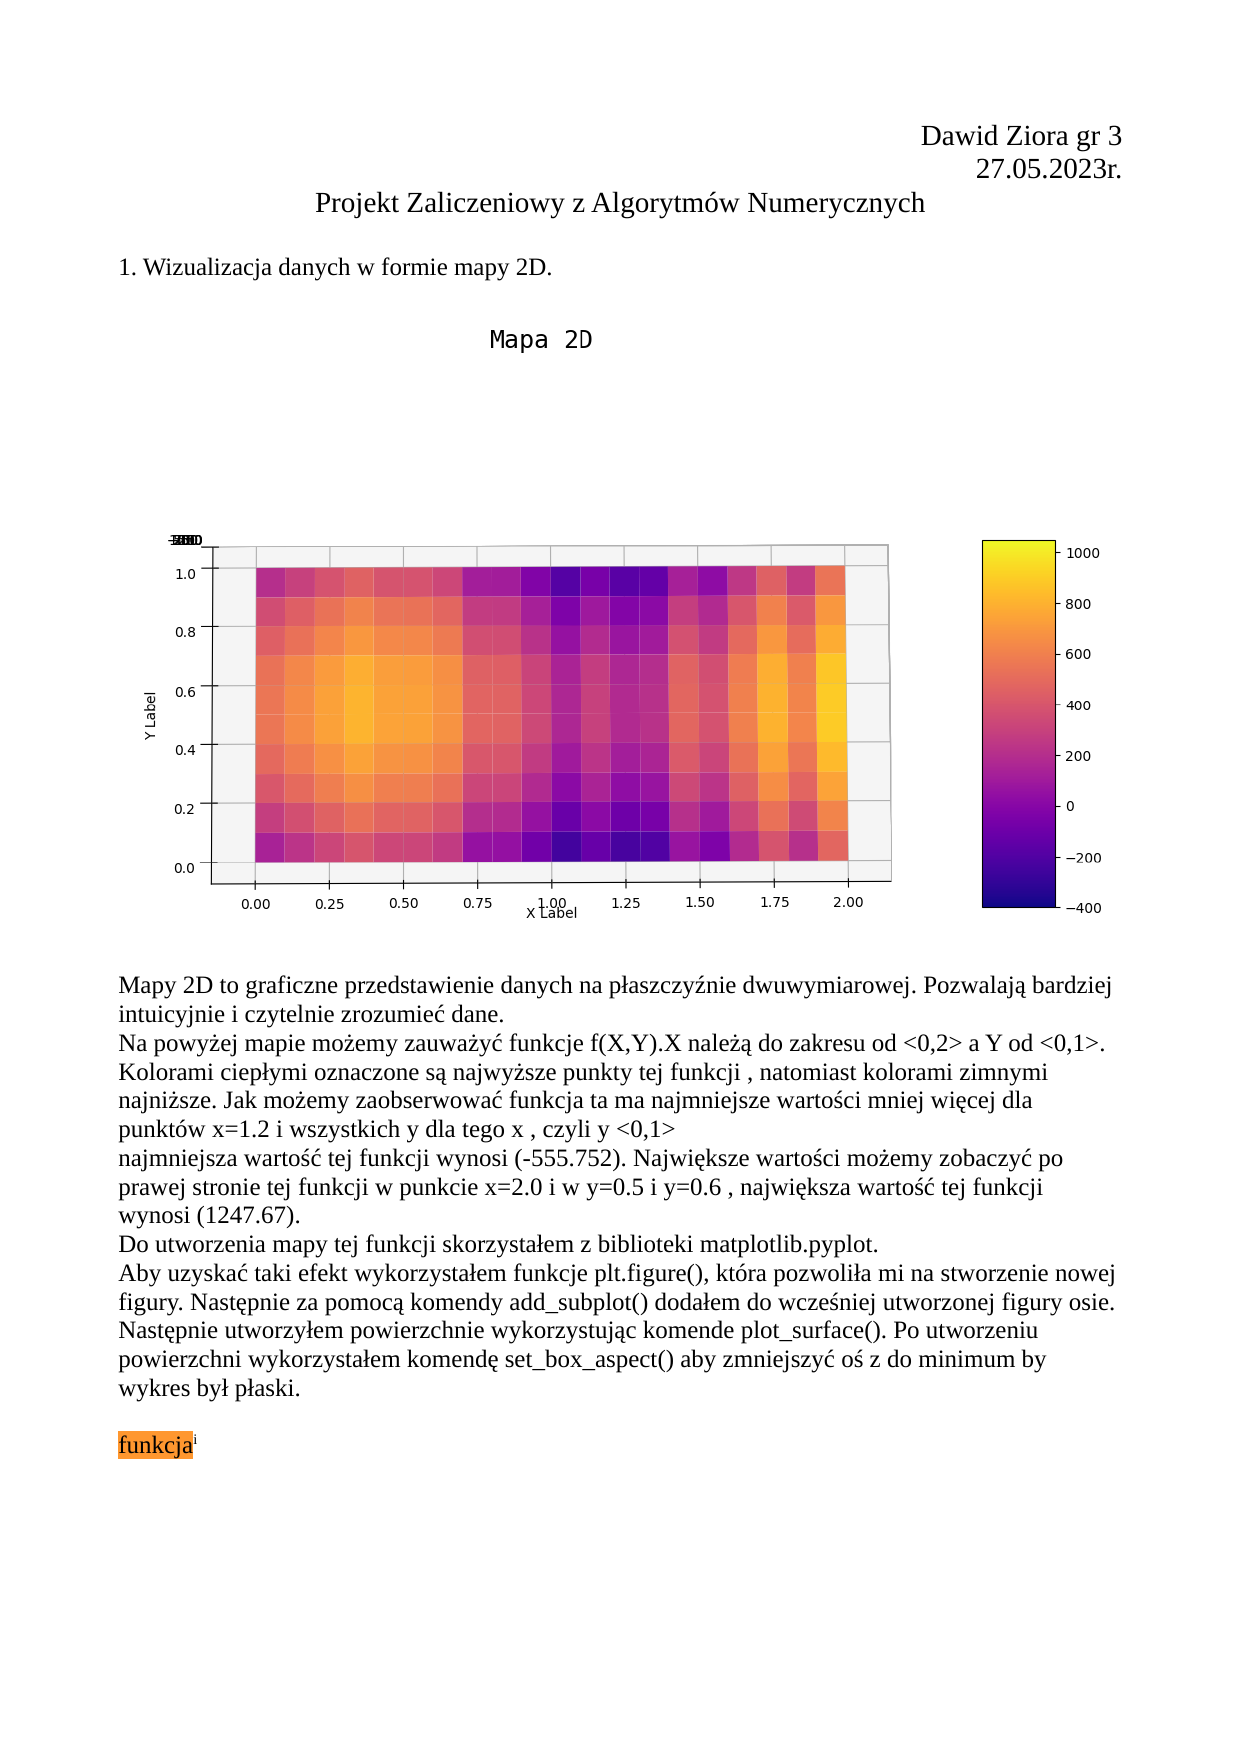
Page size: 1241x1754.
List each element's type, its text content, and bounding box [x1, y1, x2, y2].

text 27.05.2023r. [118, 152, 1122, 185]
picture [118, 309, 1123, 942]
text najmniejsza wartość tej funkcji wynosi (-555.752). Największe wartości możemy zobaczyć po prawej stronie tej funkcji w punkcie x=2.0 i w y=0.5 i y=0.6 , największa wartość tej funkcji wynosi (1247.67). Do utworzenia mapy tej funkcji skorzystałem z biblioteki matplotlib.pyplot. [118, 1143, 1122, 1258]
text 1. Wizualizacja danych w formie mapy 2D. [118, 252, 1122, 281]
text Dawid Ziora gr 3 [118, 118, 1122, 152]
text Projekt Zaliczeniowy z Algorytmów Numerycznych [118, 185, 1122, 219]
text funkcja [118, 1431, 1122, 1459]
text Mapy 2D to graficzne przedstawienie danych na płaszczyźnie dwuwymiarowej. Pozwalają bardziej intuicyjnie i czytelnie zrozumieć dane. Na powyżej mapie możemy zauważyć funkcje f(X,Y).X należą do zakresu od <0,2> a Y od <0,1>. Kolorami ciepłymi oznaczone są najwyższe punkty tej funkcji , natomiast kolorami zimnymi najniższe. Jak możemy zaobserwować funkcja ta ma najmniejsze wartości mniej więcej dla punktów x=1.2 i wszystkich y dla tego x , czyli y <0,1> [118, 942, 1122, 1143]
text Aby uzyskać taki efekt wykorzystałem funkcje plt.figure(), która pozwoliła mi na stworzenie nowej figury. Następnie za pomocą komendy add_subplot() dodałem do wcześniej utworzonej figury osie. Następnie utworzyłem powierzchnie wykorzystując komende plot_surface(). Po utworzeniu powierzchni wykorzystałem komendę set_box_aspect() aby zmniejszyć oś z do minimum by wykres był płaski. [118, 1258, 1122, 1402]
